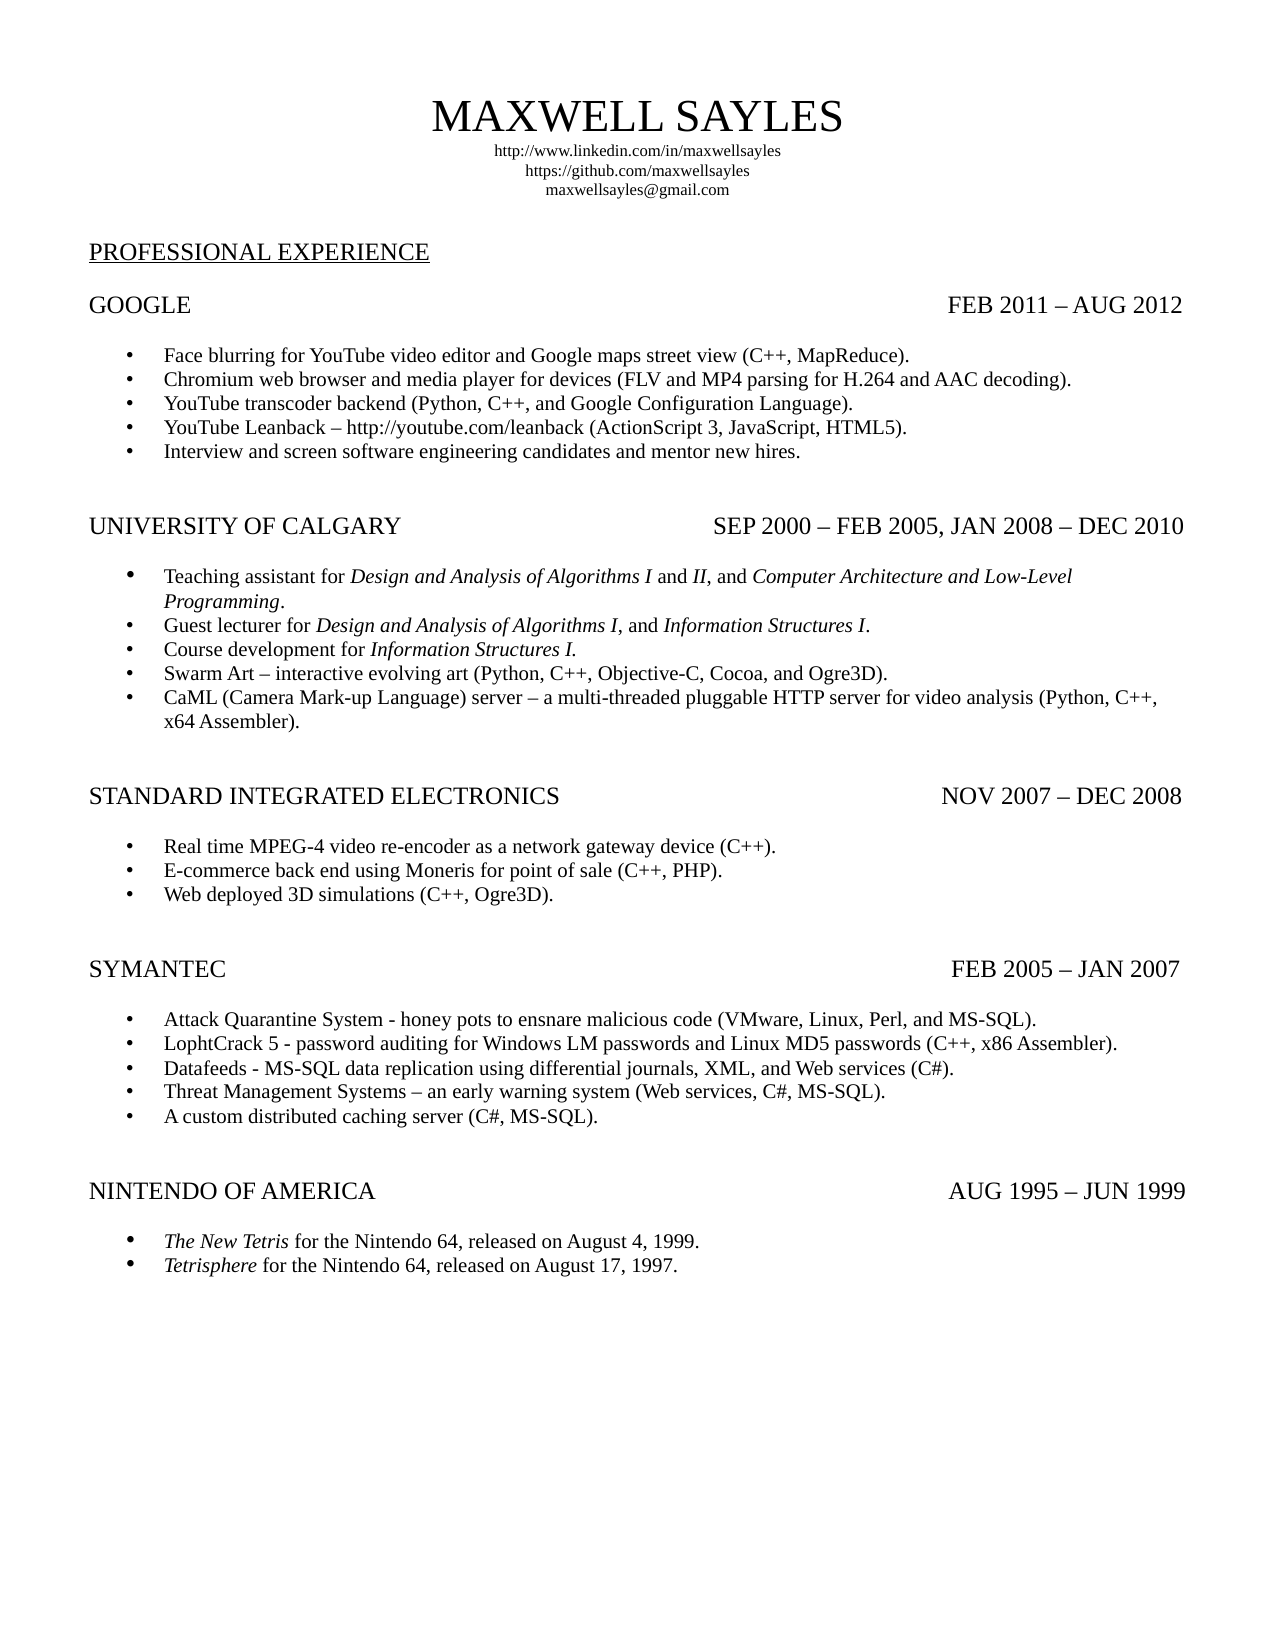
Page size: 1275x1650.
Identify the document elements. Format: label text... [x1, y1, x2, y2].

list Web deployed 3D simulations (C++, Ogre3D). [126, 882, 1186, 906]
list E-commerce back end using Moneris for point of sale (C++, PHP). [126, 858, 1186, 882]
list Attack Quarantine System - honey pots to ensnare malicious code (VMware, Linux, Perl, and MS-SQL). [126, 1007, 1186, 1031]
list CaML (Camera Mark-up Language) server – a multi-threaded pluggable HTTP server for video analysis (Python, C++, x64 Assembler). [126, 685, 1186, 733]
list A custom distributed caching server (C#, MS-SQL). [126, 1103, 1186, 1128]
list Interview and screen software engineering candidates and mentor new hires. [126, 439, 1186, 463]
list Datafeeds - MS-SQL data replication using differential journals, XML, and Web services (C#). [126, 1055, 1186, 1079]
list Course development for Information Structures I. [126, 637, 1186, 661]
list Guest lecturer for Design and Analysis of Algorithms I, and Information Structures I. [126, 613, 1186, 637]
text NINTENDO OF AMERICA AUG 1995 – JUN 1999 [88, 1176, 1186, 1204]
list YouTube transcoder backend (Python, C++, and Google Configuration Language). [126, 391, 1186, 415]
list The New Tetris for the Nintendo 64, released on August 4, 1999. [126, 1228, 1186, 1253]
list LophtCrack 5 - password auditing for Windows LM passwords and Linux MD5 passwords (C++, x86 Assembler). [126, 1031, 1186, 1055]
text http://www.linkedin.com/in/maxwellsayles [88, 141, 1186, 160]
list Real time MPEG-4 video re-encoder as a network gateway device (C++). [126, 834, 1186, 858]
text STANDARD INTEGRATED ELECTRONICS NOV 2007 – DEC 2008 [88, 781, 1186, 810]
text MAXWELL SAYLES [88, 88, 1186, 141]
text https://github.com/maxwellsayles [88, 160, 1186, 179]
text UNIVERSITY OF CALGARY SEP 2000 – FEB 2005, JAN 2008 – DEC 2010 [88, 511, 1186, 540]
list Swarm Art – interactive evolving art (Python, C++, Objective-C, Cocoa, and Ogre3D). [126, 661, 1186, 685]
list Chromium web browser and media player for devices (FLV and MP4 parsing for H.264 and AAC decoding). [126, 367, 1186, 391]
list YouTube Leanback – http://youtube.com/leanback (ActionScript 3, JavaScript, HTML5). [126, 415, 1186, 439]
list Teaching assistant for Design and Analysis of Algorithms I and II, and Computer Architecture and Low-Level Programming. [126, 564, 1186, 613]
list Threat Management Systems – an early warning system (Web services, C#, MS-SQL). [126, 1079, 1186, 1103]
text maxwellsayles@gmail.com [88, 179, 1186, 199]
list Tetrisphere for the Nintendo 64, released on August 17, 1997. [126, 1253, 1186, 1278]
text PROFESSIONAL EXPERIENCE [88, 237, 1186, 266]
list Face blurring for YouTube video editor and Google maps street view (C++, MapReduce). [126, 343, 1186, 367]
text SYMANTEC FEB 2005 – JAN 2007 [88, 954, 1186, 983]
text GOOGLE FEB 2011 – AUG 2012 [88, 290, 1186, 319]
